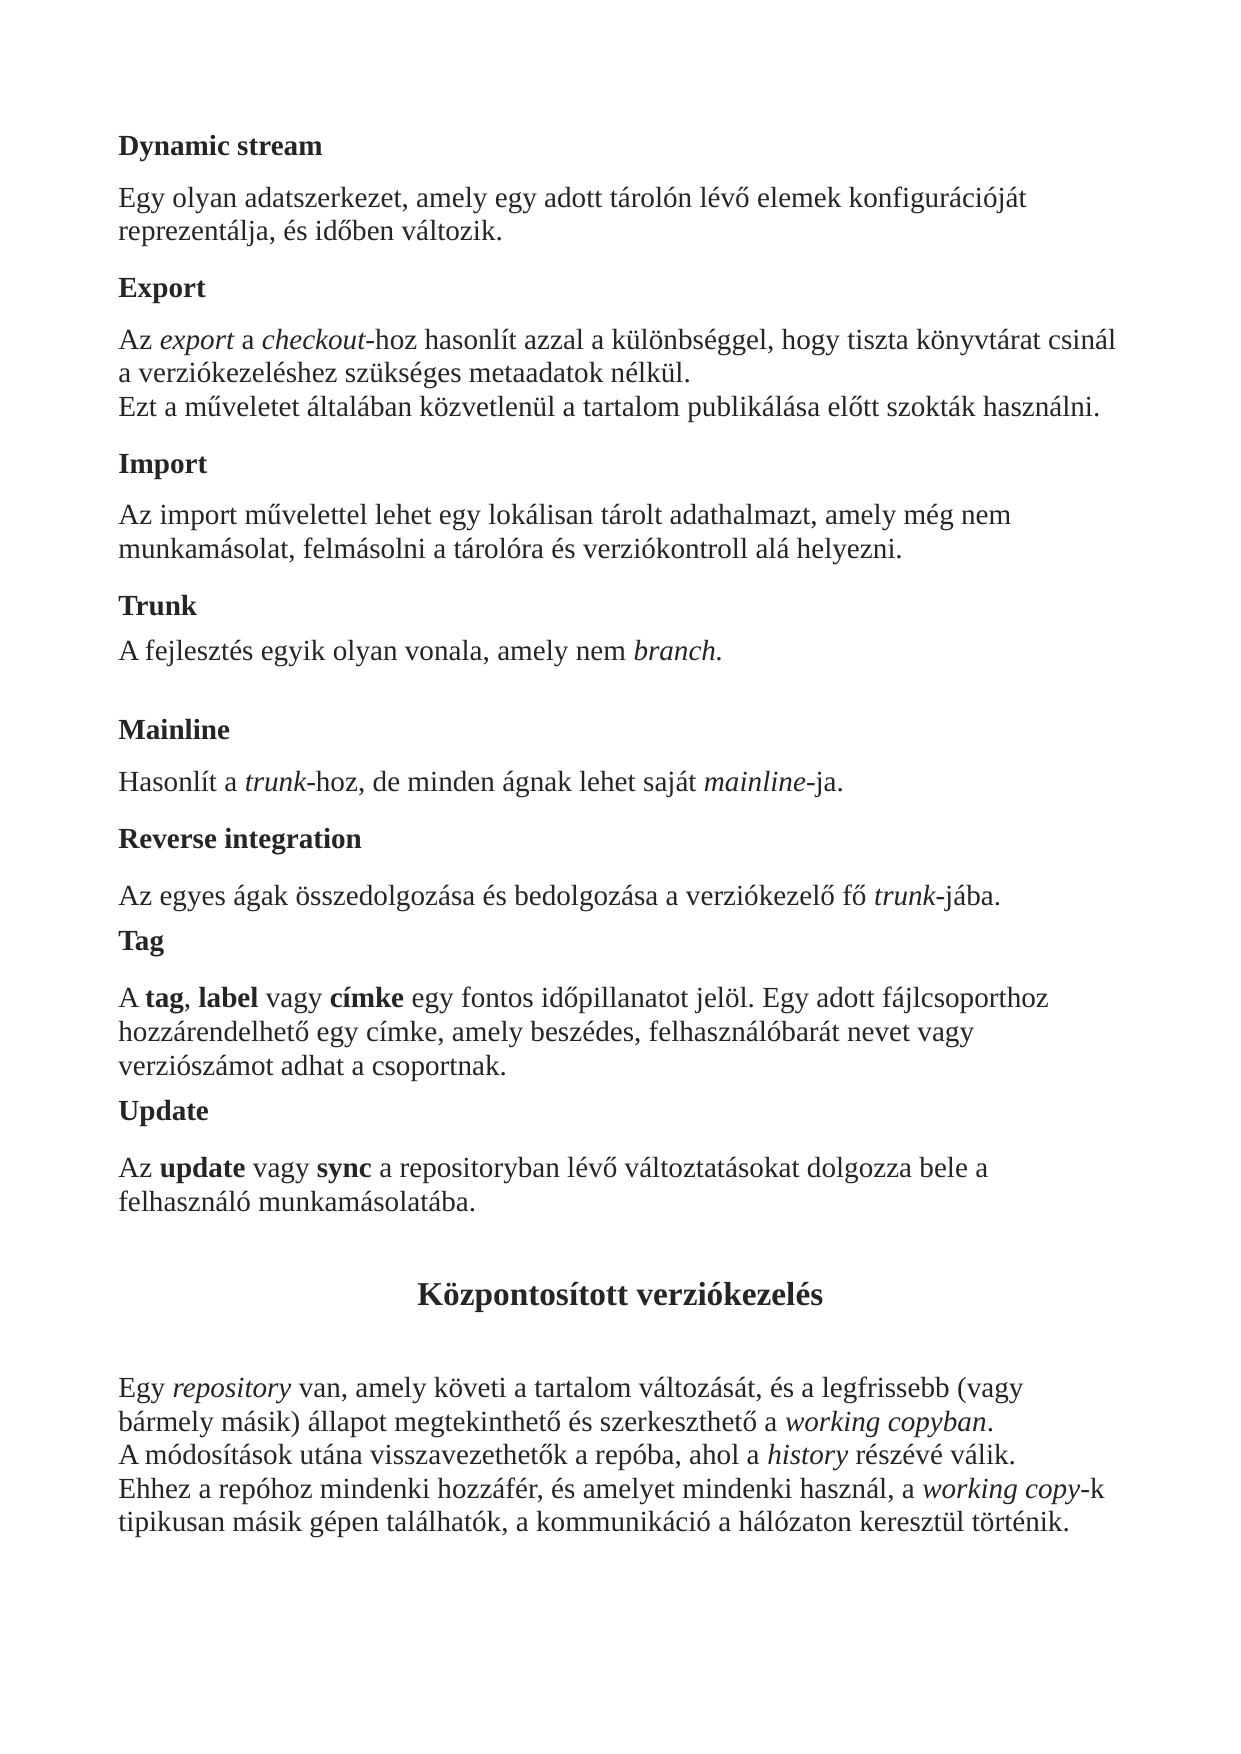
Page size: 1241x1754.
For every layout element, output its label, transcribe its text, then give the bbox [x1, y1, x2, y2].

list [118, 1595, 1122, 1629]
subtitle Export [118, 271, 1122, 304]
subtitle Mainline [118, 712, 1122, 746]
text A tag, label vagy címke egy fontos időpillanatot jelöl. Egy adott fájlcsoporthoz hozzárendelhető egy címke, amely beszédes, felhasználóbarát nevet vagy verziószámot adhat a csoportnak. [118, 981, 1122, 1081]
subtitle Az update vagy sync a repositoryban lévő változtatásokat dolgozza bele a felhasználó munkamásolatába. [118, 1150, 1122, 1217]
text Az egyes ágak összedolgozása és bedolgozása a verziókezelő fő trunk-jába. [118, 878, 1122, 912]
text Az export a checkout-hoz hasonlít azzal a különbséggel, hogy tiszta könyvtárat csinál a verziókezeléshez szükséges metaadatok nélkül. Ezt a műveletet általában közvetlenül a tartalom publikálása előtt szokták használni. [118, 322, 1122, 422]
text A fejlesztés egyik olyan vonala, amely nem branch. [118, 633, 1122, 701]
subtitle Trunk [118, 588, 1122, 622]
text Update [118, 1093, 1122, 1127]
text Tag [118, 923, 1122, 957]
subtitle Reverse integration [118, 821, 1122, 854]
list Egy repository van, amely követi a tartalom változását, és a legfrissebb (vagy bármely másik) állapot megtekinthető és szerkeszthető a working copyban. A módosítások utána visszavezethetők a repóba, ahol a history részévé válik. Ehhez a repóhoz mindenki hozzáfér, és amelyet mindenki használ, a working copy-k tipikusan másik gépen találhatók, a kommunikáció a hálózaton keresztül történik. [118, 1370, 1122, 1538]
subtitle Dynamic stream [118, 128, 1122, 162]
text Az import művelettel lehet egy lokálisan tárolt adathalmazt, amely még nem munkamásolat, felmásolni a tárolóra és verziókontroll alá helyezni. [118, 497, 1122, 564]
text Egy olyan adatszerkezet, amely egy adott tárolón lévő elemek konfigurációját reprezentálja, és időben változik. [118, 180, 1122, 247]
list Központosított verziókezelés [118, 1275, 1122, 1313]
subtitle Import [118, 446, 1122, 479]
text Hasonlít a trunk-hoz, de minden ágnak lehet saját mainline-ja. [118, 764, 1122, 797]
